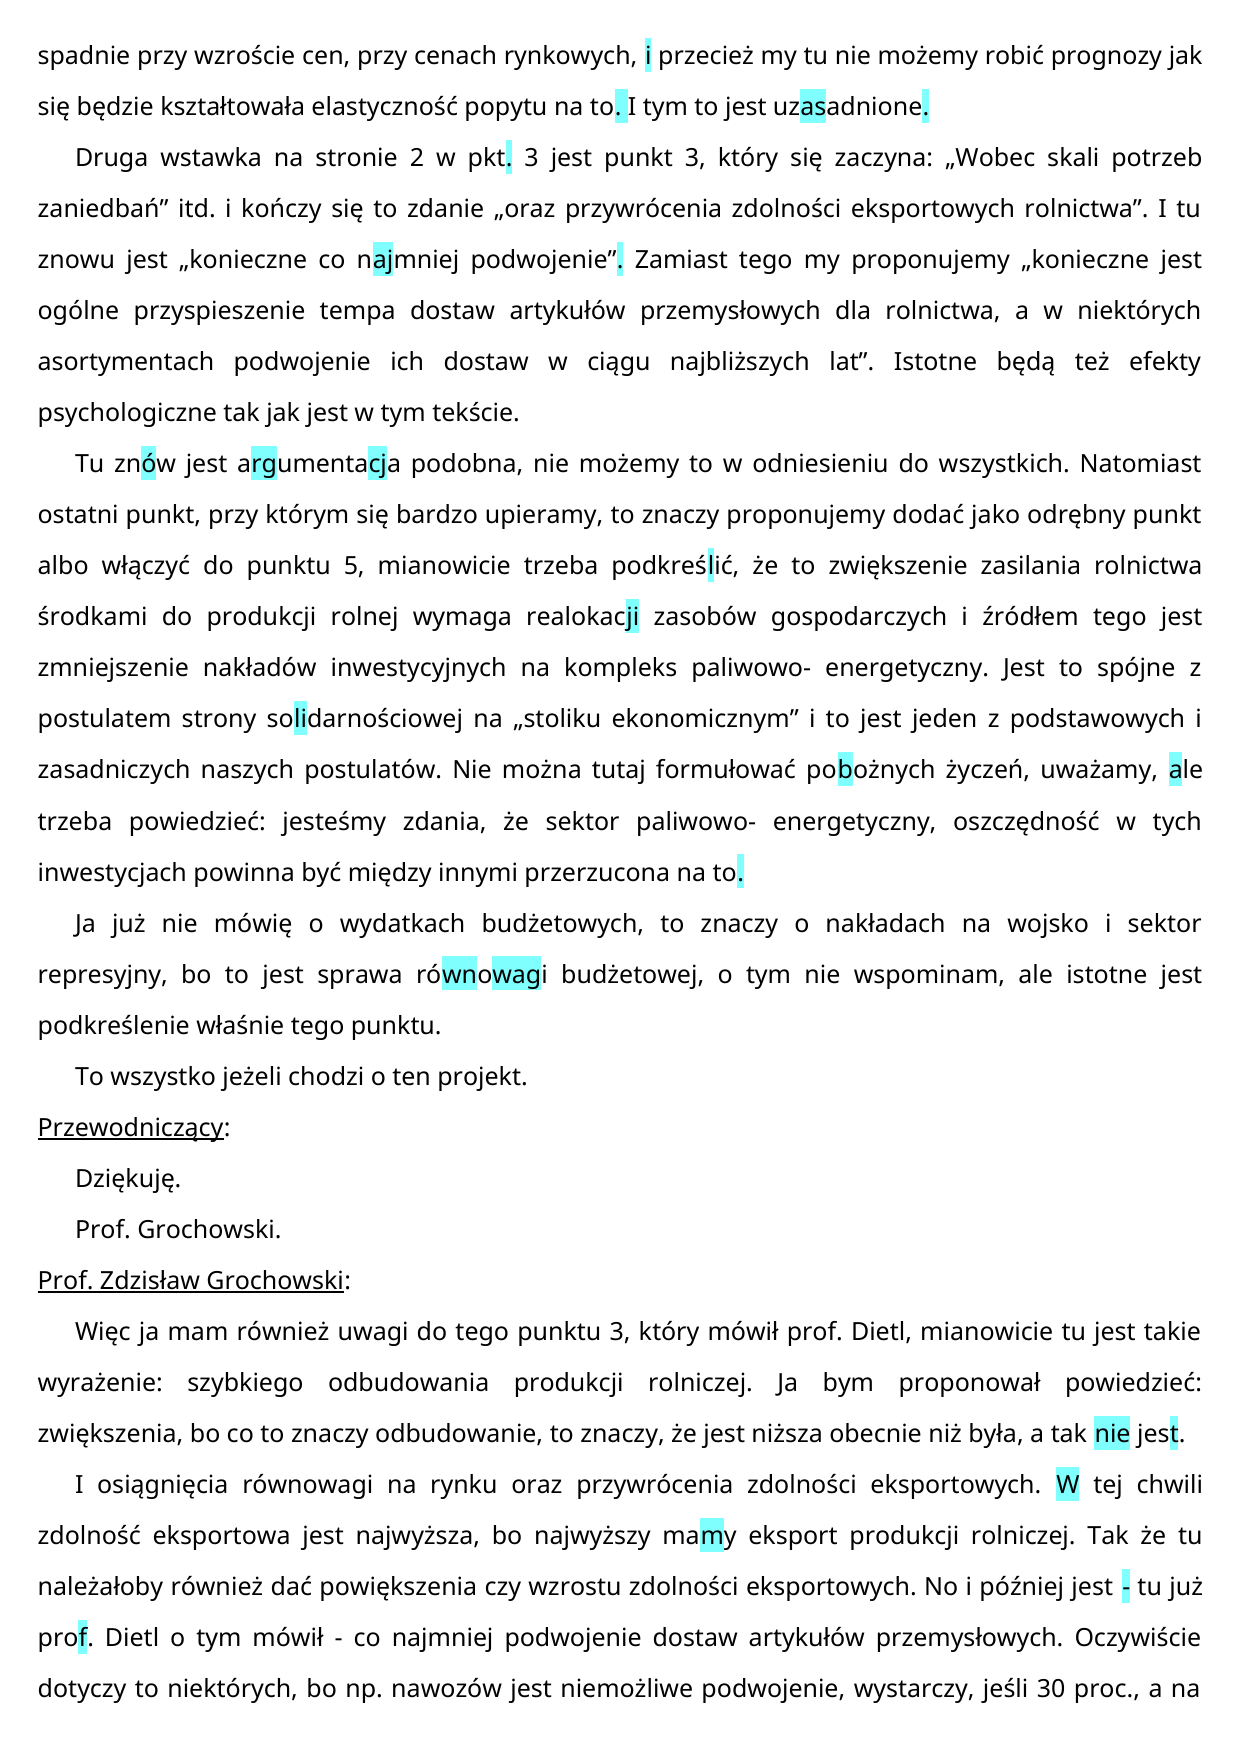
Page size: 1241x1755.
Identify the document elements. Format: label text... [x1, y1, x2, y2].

text spadnie przy wzroście cen, przy cenach rynkowych, i przecież my tu nie możemy robić prognozy jak się będzie kształtowała elastyczność popytu na to. I tym to jest uzasadnione. [37, 37, 1203, 123]
text I osiągnięcia równowagi na rynku oraz przywrócenia zdolności eksportowych. W tej chwili zdolność eksportowa jest najwyższa, bo najwyższy mamy eksport produkcji rolniczej. Tak że tu należałoby również dać powiększenia czy wzrostu zdolności eksportowych. No i później jest - tu już prof. Dietl o tym mówił - co najmniej podwojenie dostaw artykułów przemysłowych. Oczywiście dotyczy to niektórych, bo np. nawozów jest niemożliwe podwojenie, wystarczy, jeśli 30 proc., a na [37, 1467, 1203, 1705]
text To wszystko jeżeli chodzi o ten projekt. [37, 1058, 1203, 1092]
text Prof. Zdzisław Grochowski: [37, 1262, 1203, 1297]
text Ja już nie mówię o wydatkach budżetowych, to znaczy o nakładach na wojsko i sektor represyjny, bo to jest sprawa równowagi budżetowej, o tym nie wspominam, ale istotne jest podkreślenie właśnie tego punktu. [37, 905, 1203, 1041]
text Tu znów jest argumentacja podobna, nie możemy to w odniesieniu do wszystkich. Natomiast ostatni punkt, przy którym się bardzo upieramy, to znaczy proponujemy dodać jako odrębny punkt albo włączyć do punktu 5, mianowicie trzeba podkreślić, że to zwiększenie zasilania rolnictwa środkami do produkcji rolnej wymaga realokacji zasobów gospodarczych i źródłem tego jest zmniejszenie nakładów inwestycyjnych na kompleks paliwowo- energetyczny. Jest to spójne z postulatem strony solidarnościowej na „stoliku ekonomicznym” i to jest jeden z podstawowych i zasadniczych naszych postulatów. Nie można tutaj formułować pobożnych życzeń, uważamy, ale trzeba powiedzieć: jesteśmy zdania, że sektor paliwowo- energetyczny, oszczędność w tych inwestycjach powinna być między innymi przerzucona na to. [37, 446, 1203, 888]
text Druga wstawka na stronie 2 w pkt. 3 jest punkt 3, który się zaczyna: „Wobec skali potrzeb zaniedbań” itd. i kończy się to zdanie „oraz przywrócenia zdolności eksportowych rolnictwa”. I tu znowu jest „konieczne co najmniej podwojenie”. Zamiast tego my proponujemy „konieczne jest ogólne przyspieszenie tempa dostaw artykułów przemysłowych dla rolnictwa, a w niektórych asortymentach podwojenie ich dostaw w ciągu najbliższych lat”. Istotne będą też efekty psychologiczne tak jak jest w tym tekście. [37, 139, 1203, 429]
text Przewodniczący: [37, 1109, 1203, 1143]
text Prof. Grochowski. [37, 1211, 1203, 1246]
text Dziękuję. [37, 1160, 1203, 1194]
text Więc ja mam również uwagi do tego punktu 3, który mówił prof. Dietl, mianowicie tu jest takie wyrażenie: szybkiego odbudowania produkcji rolniczej. Ja bym proponował powiedzieć: zwiększenia, bo co to znaczy odbudowanie, to znaczy, że jest niższa obecnie niż była, a tak nie jest. [37, 1313, 1203, 1450]
